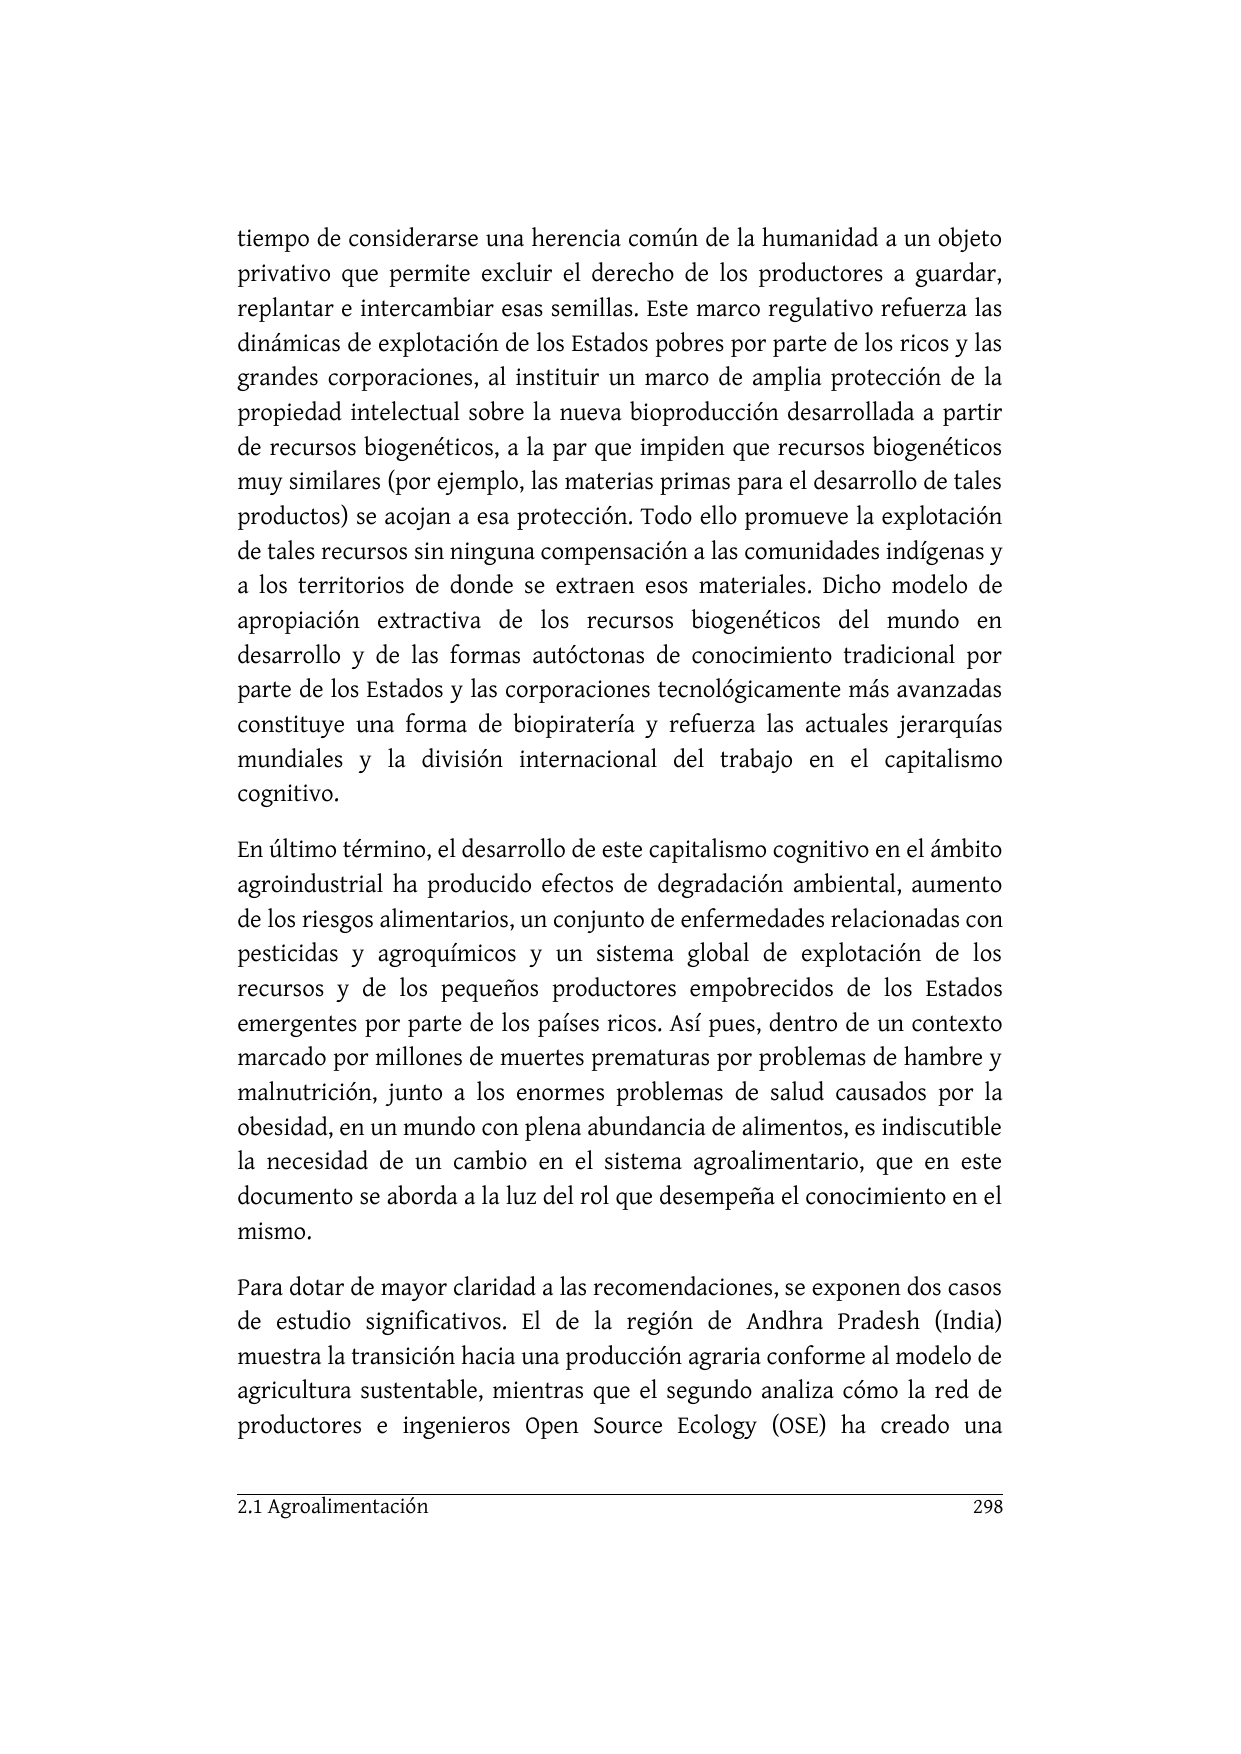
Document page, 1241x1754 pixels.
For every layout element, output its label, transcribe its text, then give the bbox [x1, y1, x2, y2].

text Para dotar de mayor claridad a las recomendaciones, se exponen dos casos de estudio significativos. El de la región de Andhra Pradesh (India) muestra la transición hacia una producción agraria conforme al modelo de agricultura sustentable, mientras que el segundo analiza cómo la red de productores e ingenieros Open Source Ecology (OSE) ha creado una [237, 1273, 1003, 1441]
text tiempo de considerarse una herencia común de la humanidad a un objeto privativo que permite excluir el derecho de los productores a guardar, replantar e intercambiar esas semillas. Este marco regulativo refuerza las dinámicas de explotación de los Estados pobres por parte de los ricos y las grandes corporaciones, al instituir un marco de amplia protección de la propiedad intelectual sobre la nueva bioproducción desarrollada a partir de recursos biogenéticos, a la par que impiden que recursos biogenéticos muy similares (por ejemplo, las materias primas para el desarrollo de tales productos) se acojan a esa protección. Todo ello promueve la explotación de tales recursos sin ninguna compensación a las comunidades indígenas y a los territorios de donde se extraen esos materiales. Dicho modelo de apropiación extractiva de los recursos biogenéticos del mundo en desarrollo y de las formas autóctonas de conocimiento tradicional por parte de los Estados y las corporaciones tecnológicamente más avanzadas constituye una forma de biopiratería y refuerza las actuales jerarquías mundiales y la división internacional del trabajo en el capitalismo cognitivo. [237, 225, 1003, 809]
text En último término, el desarrollo de este capitalismo cognitivo en el ámbito agroindustrial ha producido efectos de degradación ambiental, aumento de los riesgos alimentarios, un conjunto de enfermedades relacionadas con pesticidas y agroquímicos y un sistema global de explotación de los recursos y de los pequeños productores empobrecidos de los Estados emergentes por parte de los países ricos. Así pues, dentro de un contexto marcado por millones de muertes prematuras por problemas de hambre y malnutrición, junto a los enormes problemas de salud causados por la obesidad, en un mundo con plena abundancia de alimentos, es indiscutible la necesidad de un cambio en el sistema agroalimentario, que en este documento se aborda a la luz del rol que desempeña el conocimiento en el mismo. [237, 836, 1003, 1246]
